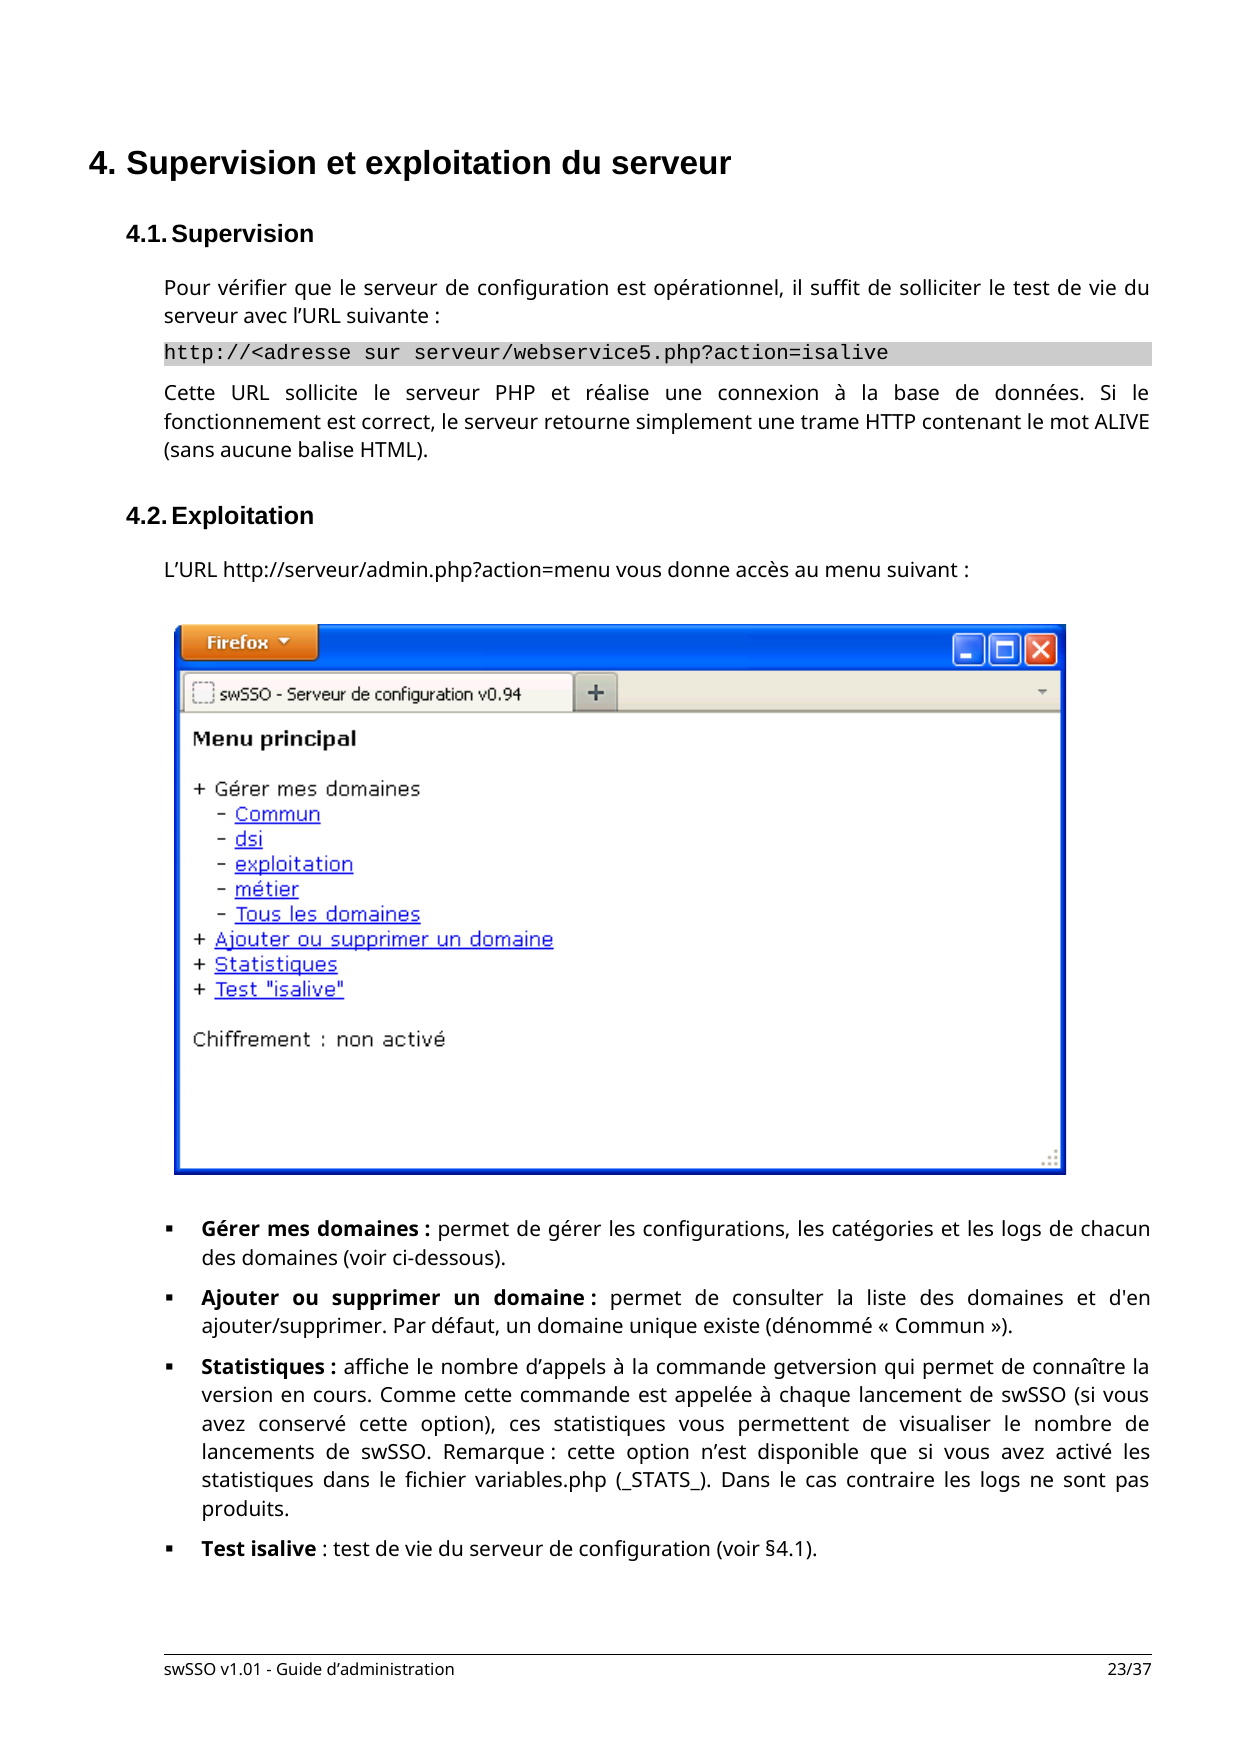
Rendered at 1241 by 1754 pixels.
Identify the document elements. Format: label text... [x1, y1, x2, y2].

list Ajouter ou supprimer un domaine : permet de consulter la liste des domaines et d'en ajouter/supprimer. Par défaut, un domaine unique existe (dénommé « Commun »). [164, 1283, 1152, 1340]
list Statistiques : affiche le nombre d’appels à la commande getversion qui permet de connaître la version en cours. Comme cette commande est appelée à chaque lancement de swSSO (si vous avez conservé cette option), ces statistiques vous permettent de visualiser le nombre de lancements de swSSO. Remarque : cette option n’est disponible que si vous avez activé les statistiques dans le fichier variables.php (_STATS_). Dans le cas contraire les logs ne sont pas produits. [164, 1352, 1152, 1522]
subtitle Supervision et exploitation du serveur [89, 143, 1152, 182]
text Pour vérifier que le serveur de configuration est opérationnel, il suffit de solliciter le test de vie du serveur avec l’URL suivante : [164, 273, 1152, 330]
text L’URL http://serveur/admin.php?action=menu vous donne accès au menu suivant : [164, 555, 1152, 583]
subtitle Supervision [126, 219, 1152, 248]
text Cette URL sollicite le serveur PHP et réalise une connexion à la base de données. Si le fonctionnement est correct, le serveur retourne simplement une trame HTTP contenant le mot ALIVE (sans aucune balise HTML). [164, 378, 1152, 464]
subtitle Exploitation [126, 501, 1152, 530]
picture [174, 624, 1067, 1175]
list Gérer mes domaines : permet de gérer les configurations, les catégories et les logs de chacun des domaines (voir ci-dessous). [164, 1214, 1152, 1271]
text http://<adresse sur serveur/webservice5.php?action=isalive [164, 342, 1152, 366]
list Test isalive : test de vie du serveur de configuration (voir §4.1). [164, 1534, 1152, 1563]
